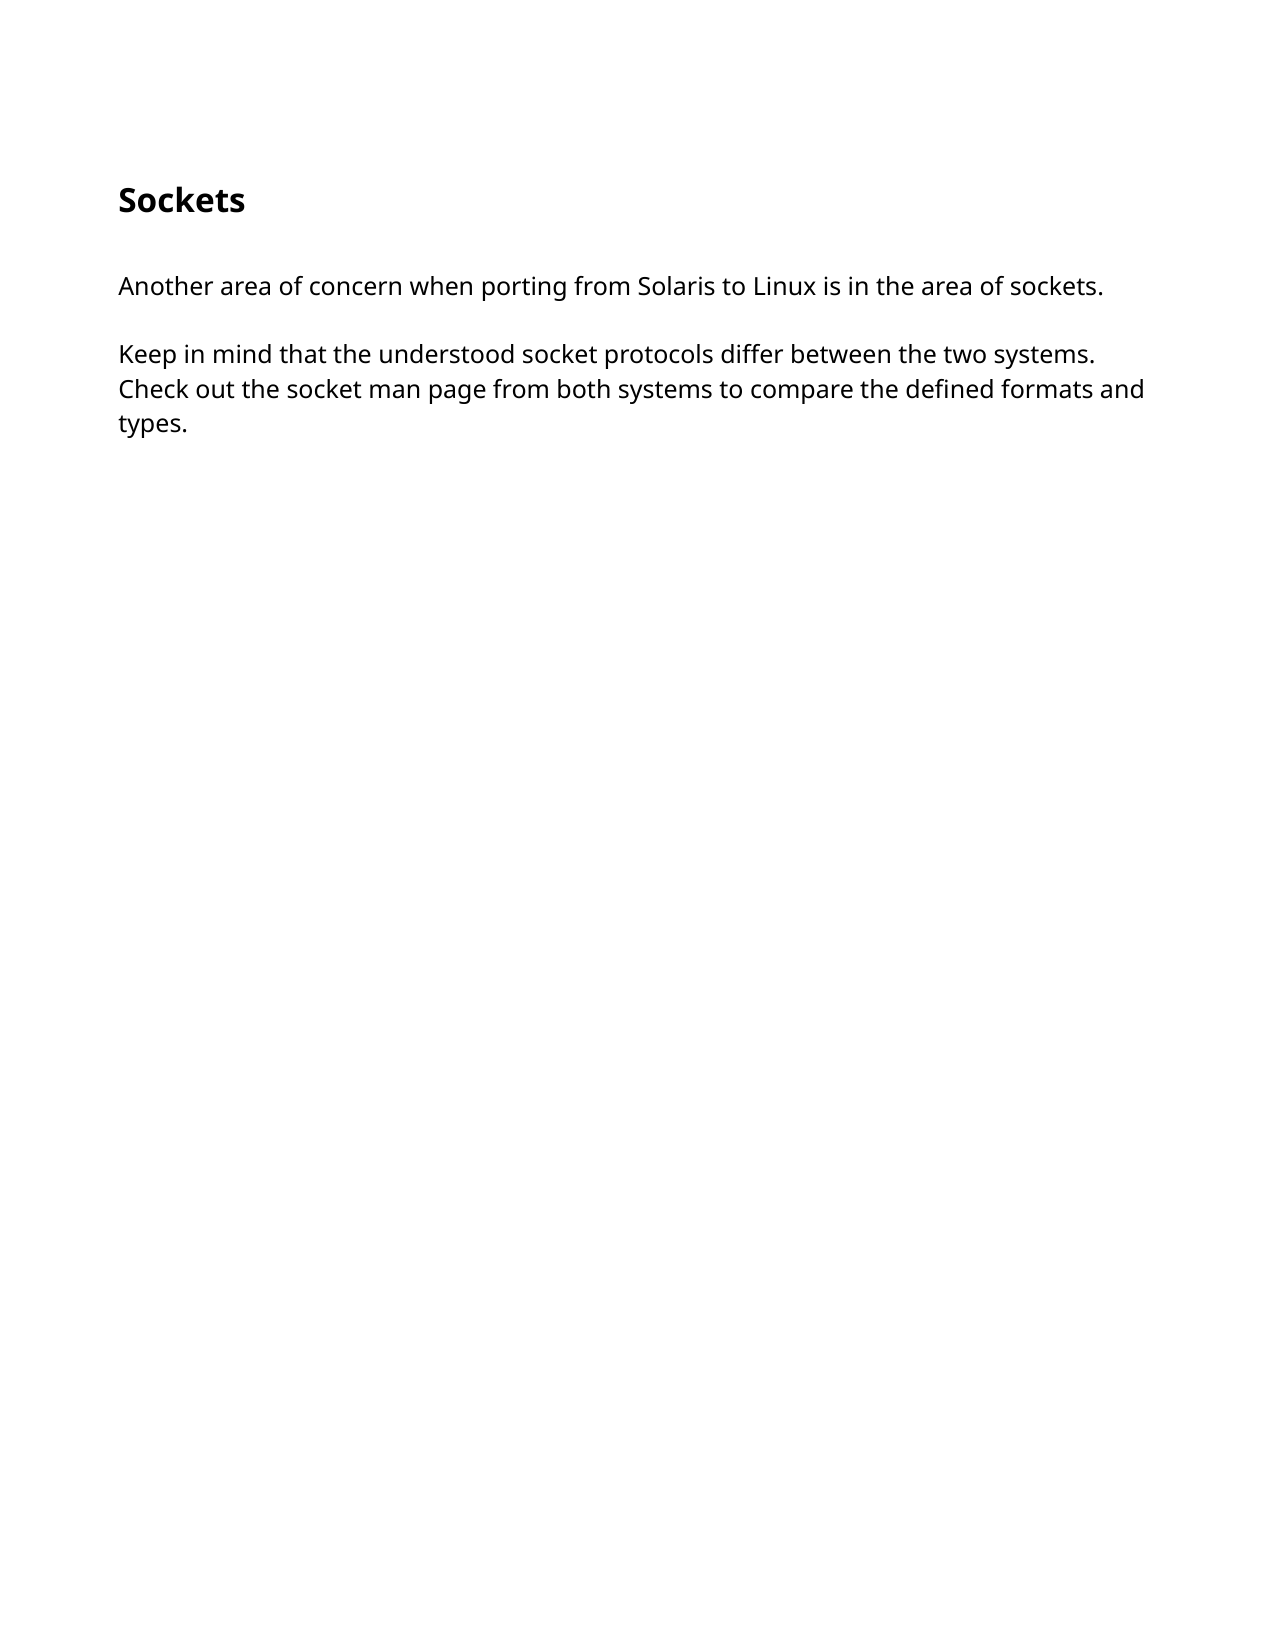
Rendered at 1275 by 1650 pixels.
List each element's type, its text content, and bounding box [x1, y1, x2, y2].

text Keep in mind that the understood socket protocols differ between the two systems. Check out the socket man page from both systems to compare the defined formats and types. [118, 337, 1157, 439]
text Another area of concern when porting from Solaris to Linux is in the area of sockets. [118, 269, 1157, 303]
subtitle Sockets [118, 177, 1157, 222]
